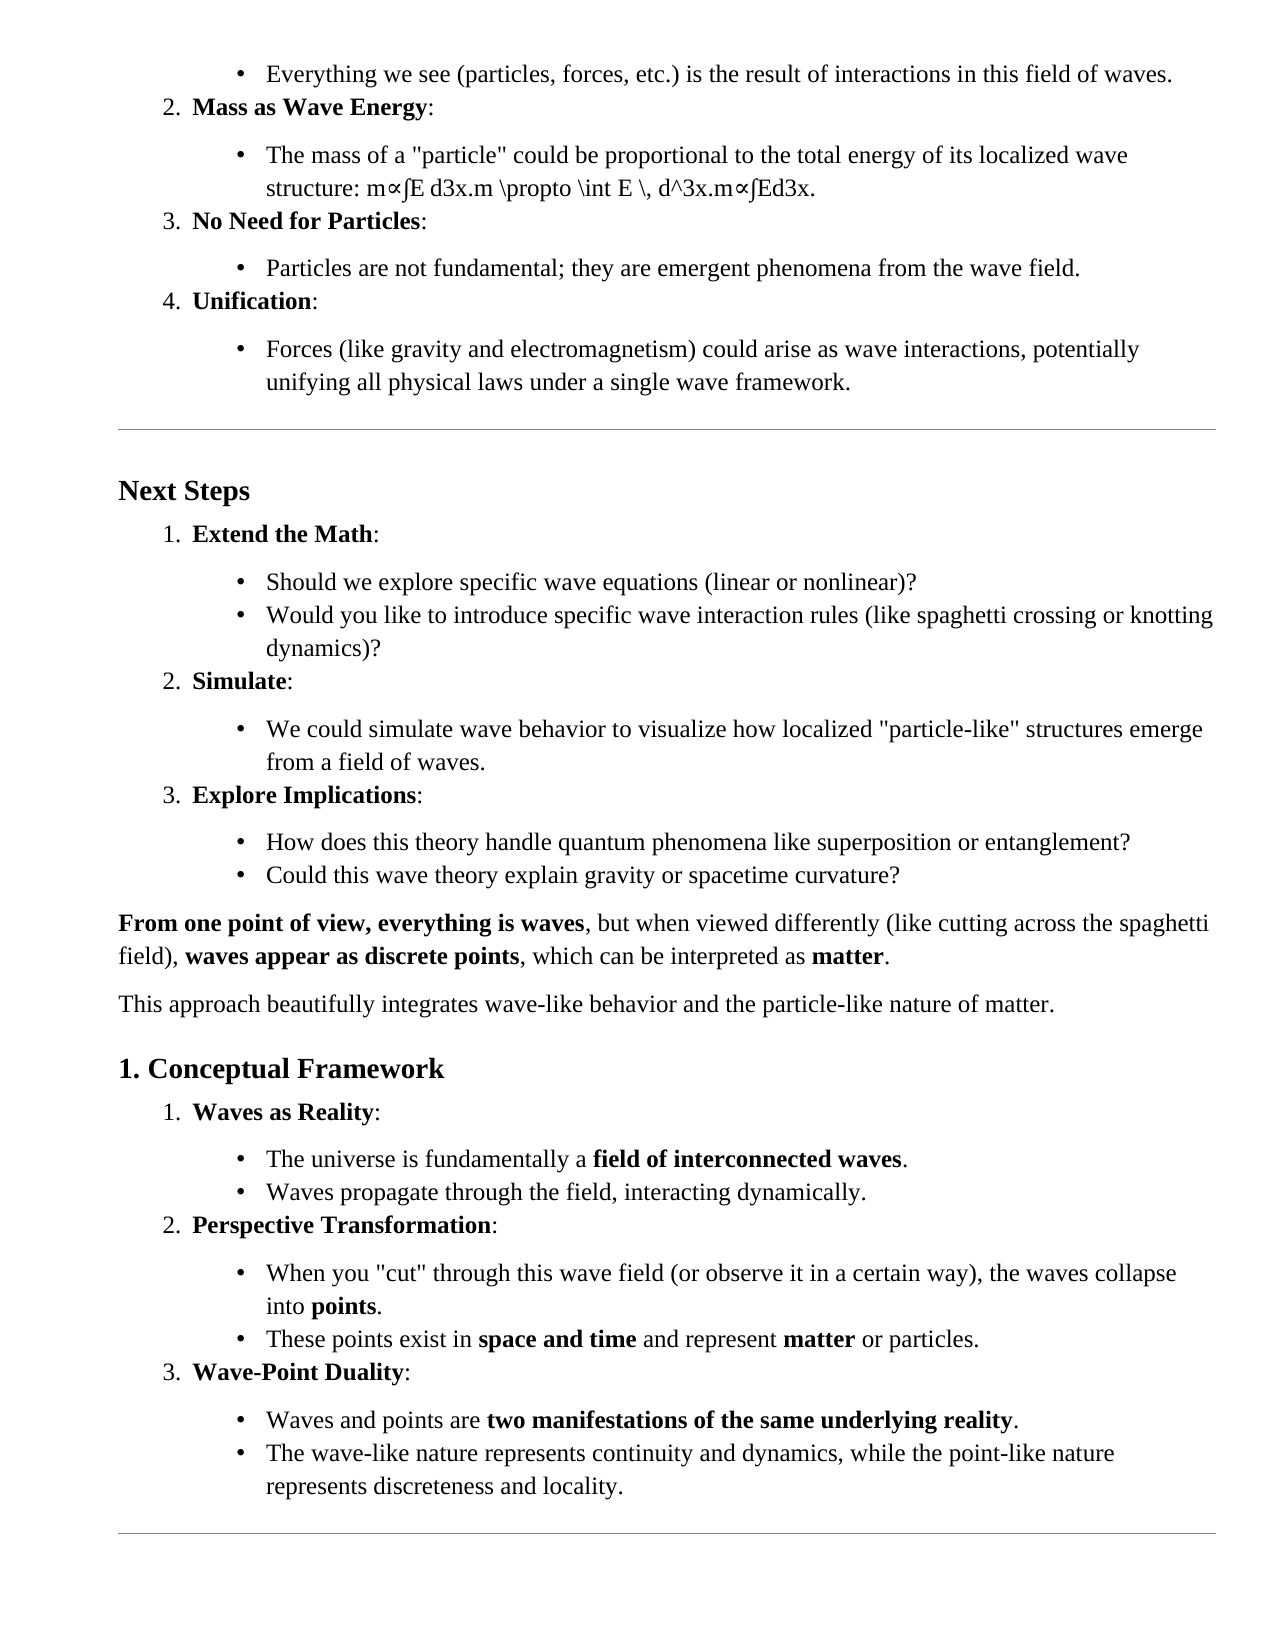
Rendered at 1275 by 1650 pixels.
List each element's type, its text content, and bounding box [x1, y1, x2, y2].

list We could simulate wave behavior to visualize how localized "particle-like" structures emerge from a field of waves. [236, 714, 1216, 776]
list When you "cut" through this wave field (or observe it in a certain way), the waves collapse into points. [236, 1258, 1216, 1320]
list Should we explore specific wave equations (linear or nonlinear)? [236, 567, 1216, 596]
list Particles are not fundamental; they are emergent phenomena from the wave field. [236, 253, 1216, 282]
list How does this theory handle quantum phenomena like superposition or entanglement? [236, 827, 1216, 856]
list The mass of a "particle" could be proportional to the total energy of its localized wave structure: m∝∫E d3x.m \propto \int E \, d^3x.m∝∫Ed3x. [236, 140, 1216, 201]
text This approach beautifully integrates wave-like behavior and the particle-like nature of matter. [118, 989, 1216, 1017]
list Would you like to introduce specific wave interaction rules (like spaghetti crossing or knotting dynamics)? [236, 600, 1216, 662]
list No Need for Particles: [162, 206, 1216, 234]
list Simulate: [162, 666, 1216, 695]
list Mass as Wave Energy: [162, 92, 1216, 121]
list Could this wave theory explain gravity or spacetime curvature? [236, 860, 1216, 889]
list Everything we see (particles, forces, etc.) is the result of interactions in this field of waves. [236, 59, 1216, 88]
list The universe is fundamentally a field of interconnected waves. [236, 1144, 1216, 1173]
list Unification: [162, 286, 1216, 315]
list Waves and points are two manifestations of the same underlying reality. [236, 1405, 1216, 1433]
text From one point of view, everything is waves, but when viewed differently (like cutting across the spaghetti field), waves appear as discrete points, which can be interpreted as matter. [118, 908, 1216, 970]
list These points exist in space and time and represent matter or particles. [236, 1324, 1216, 1353]
subtitle Next Steps [118, 473, 1216, 507]
list The wave-like nature represents continuity and dynamics, while the point-like nature represents discreteness and locality. [236, 1438, 1216, 1499]
list Wave-Point Duality: [162, 1357, 1216, 1386]
list Explore Implications: [162, 780, 1216, 808]
list Waves propagate through the field, interacting dynamically. [236, 1177, 1216, 1206]
list Extend the Math: [162, 519, 1216, 548]
list Perspective Transformation: [162, 1211, 1216, 1239]
subtitle 1. Conceptual Framework [118, 1051, 1216, 1084]
list Waves as Reality: [162, 1097, 1216, 1126]
list Forces (like gravity and electromagnetism) could arise as wave interactions, potentially unifying all physical laws under a single wave framework. [236, 334, 1216, 396]
